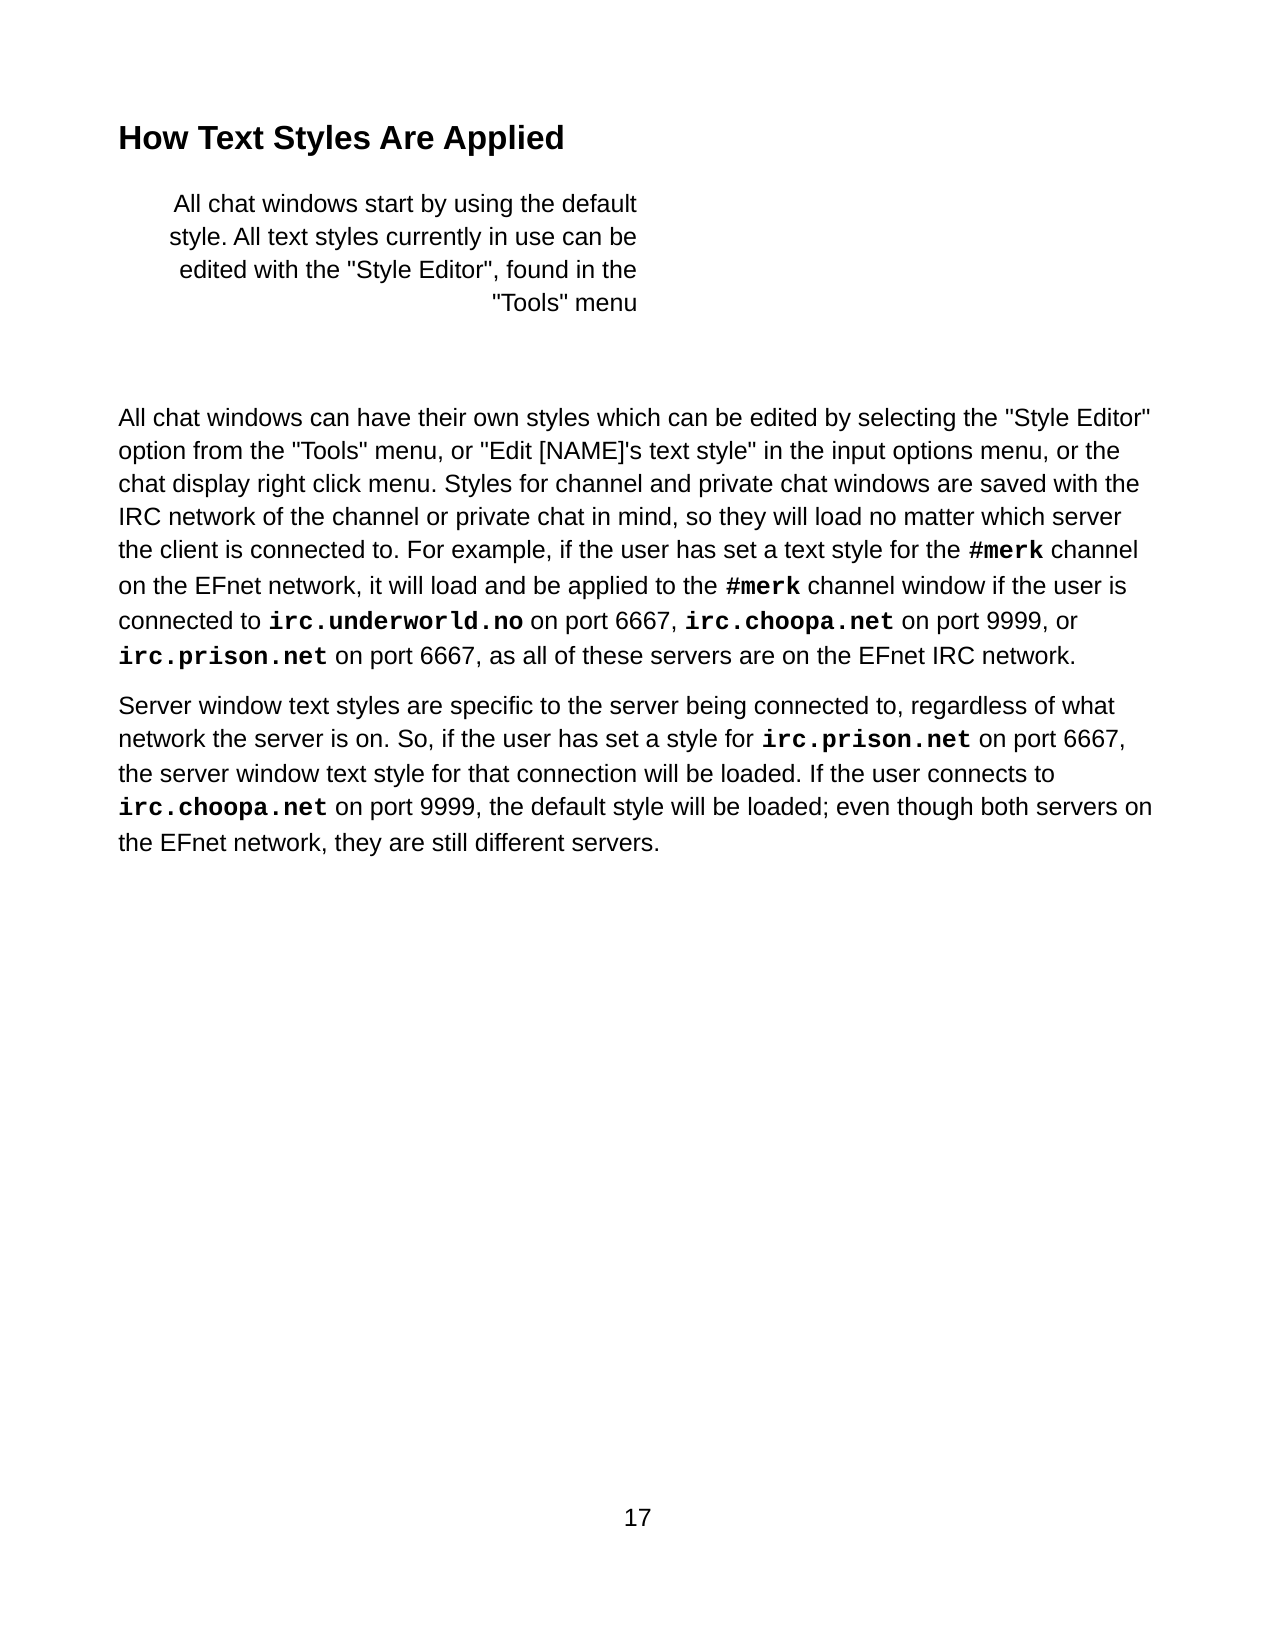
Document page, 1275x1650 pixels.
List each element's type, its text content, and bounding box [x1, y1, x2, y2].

table_header [638, 169, 1157, 356]
subtitle How Text Styles Are Applied [118, 118, 1157, 157]
text All chat windows can have their own styles which can be edited by selecting the "Style Editor" option from the "Tools" menu, or "Edit [NAME]'s text style" in the input options menu, or the chat display right click menu. Styles for channel and private chat windows are saved with the IRC network of the channel or private chat in mind, so they will load no matter which server the client is connected to. For example, if the user has set a text style for the #merk channel on the EFnet network, it will load and be applied to the #merk channel window if the user is connected to irc.underworld.no on port 6667, irc.choopa.net on port 9999, or irc.prison.net on port 6667, as all of these servers are on the EFnet IRC network. [118, 403, 1157, 672]
text Server window text styles are specific to the server being connected to, regardless of what network the server is on. So, if the user has set a style for irc.prison.net on port 6667, the server window text style for that connection will be loaded. If the user connects to irc.choopa.net on port 9999, the default style will be loaded; even though both servers on the EFnet network, they are still different servers. [118, 691, 1157, 856]
table_header All chat windows start by using the default style. All text styles currently in use can be edited with the "Style Editor", found in the "Tools" menu [118, 169, 637, 356]
